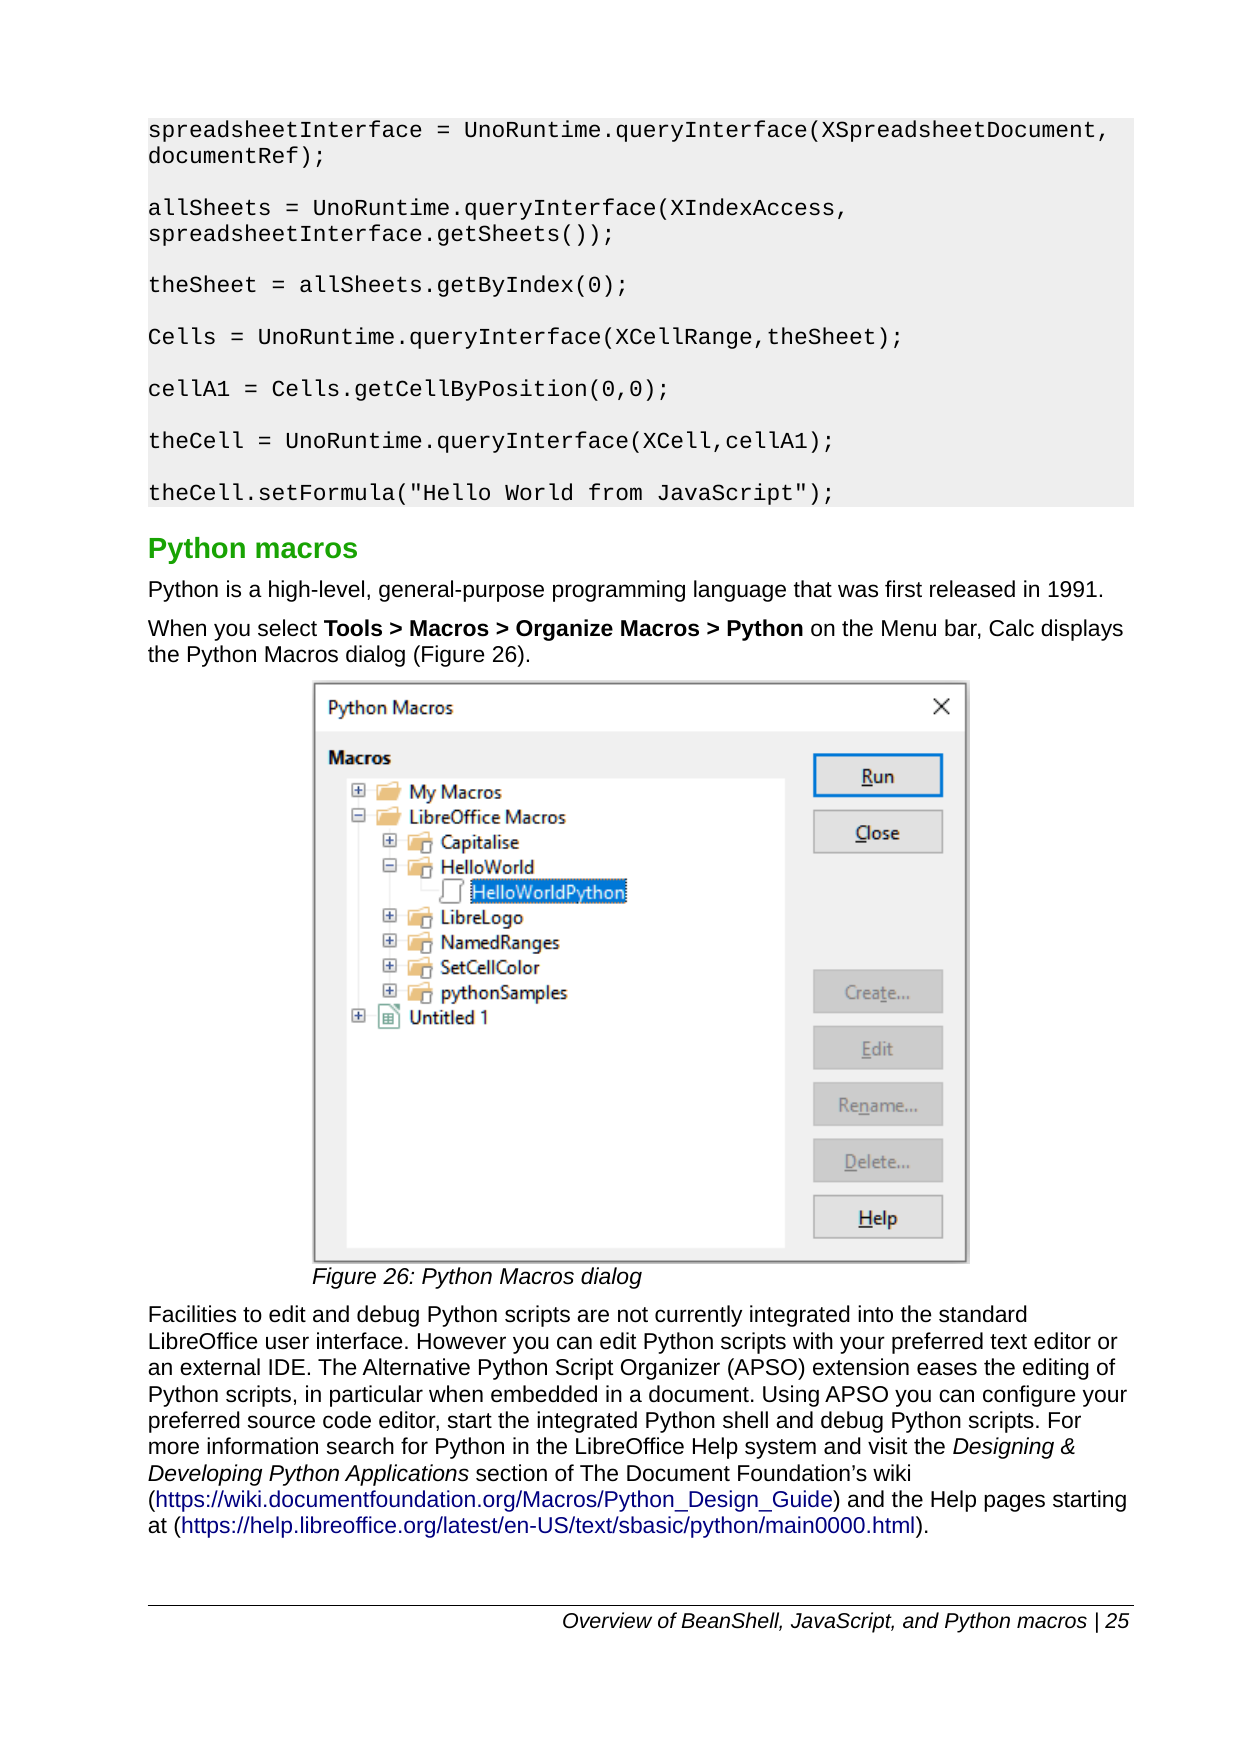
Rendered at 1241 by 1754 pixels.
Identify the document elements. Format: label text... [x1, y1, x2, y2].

text Facilities to edit and debug Python scripts are not currently integrated into the standard LibreOffice user interface. However you can edit Python scripts with your preferred text editor or an external IDE. The Alternative Python Script Organizer (APSO) extension eases the editing of Python scripts, in particular when embedded in a document. Using APSO you can configure your preferred source code editor, start the integrated Python shell and debug Python scripts. For more information search for Python in the LibreOffice Help system and visit the Designing & Developing Python Applications section of The Document Foundation’s wiki (https://wiki.documentfoundation.org/Macros/Python_Design_Guide) and the Help pages starting at (https://help.libreoffice.org/latest/en-US/text/sbasic/python/main0000.html). [148, 1301, 1134, 1539]
text Figure 26: Python Macros dialog [312, 1264, 970, 1289]
subtitle Python macros [148, 531, 1134, 564]
text When you select Tools > Macros > Organize Macros > Python on the Menu bar, Calc displays the Python Macros dialog (Figure 26). [148, 615, 1134, 668]
text spreadsheetInterface = UnoRuntime.queryInterface(XSpreadsheetDocument, documentRef); allSheets = UnoRuntime.queryInterface(XIndexAccess, spreadsheetInterface.getSheets()); theSheet = allSheets.getByIndex(0); Cells = UnoRuntime.queryInterface(XCellRange,theSheet); cellA1 = Cells.getCellByPosition(0,0); theCell = UnoRuntime.queryInterface(XCell,cellA1); theCell.setFormula("Hello World from JavaScript"); [148, 118, 1134, 507]
picture [311, 680, 970, 1264]
text Python is a high-level, general-purpose programming language that was first released in 1991. [148, 576, 1134, 602]
